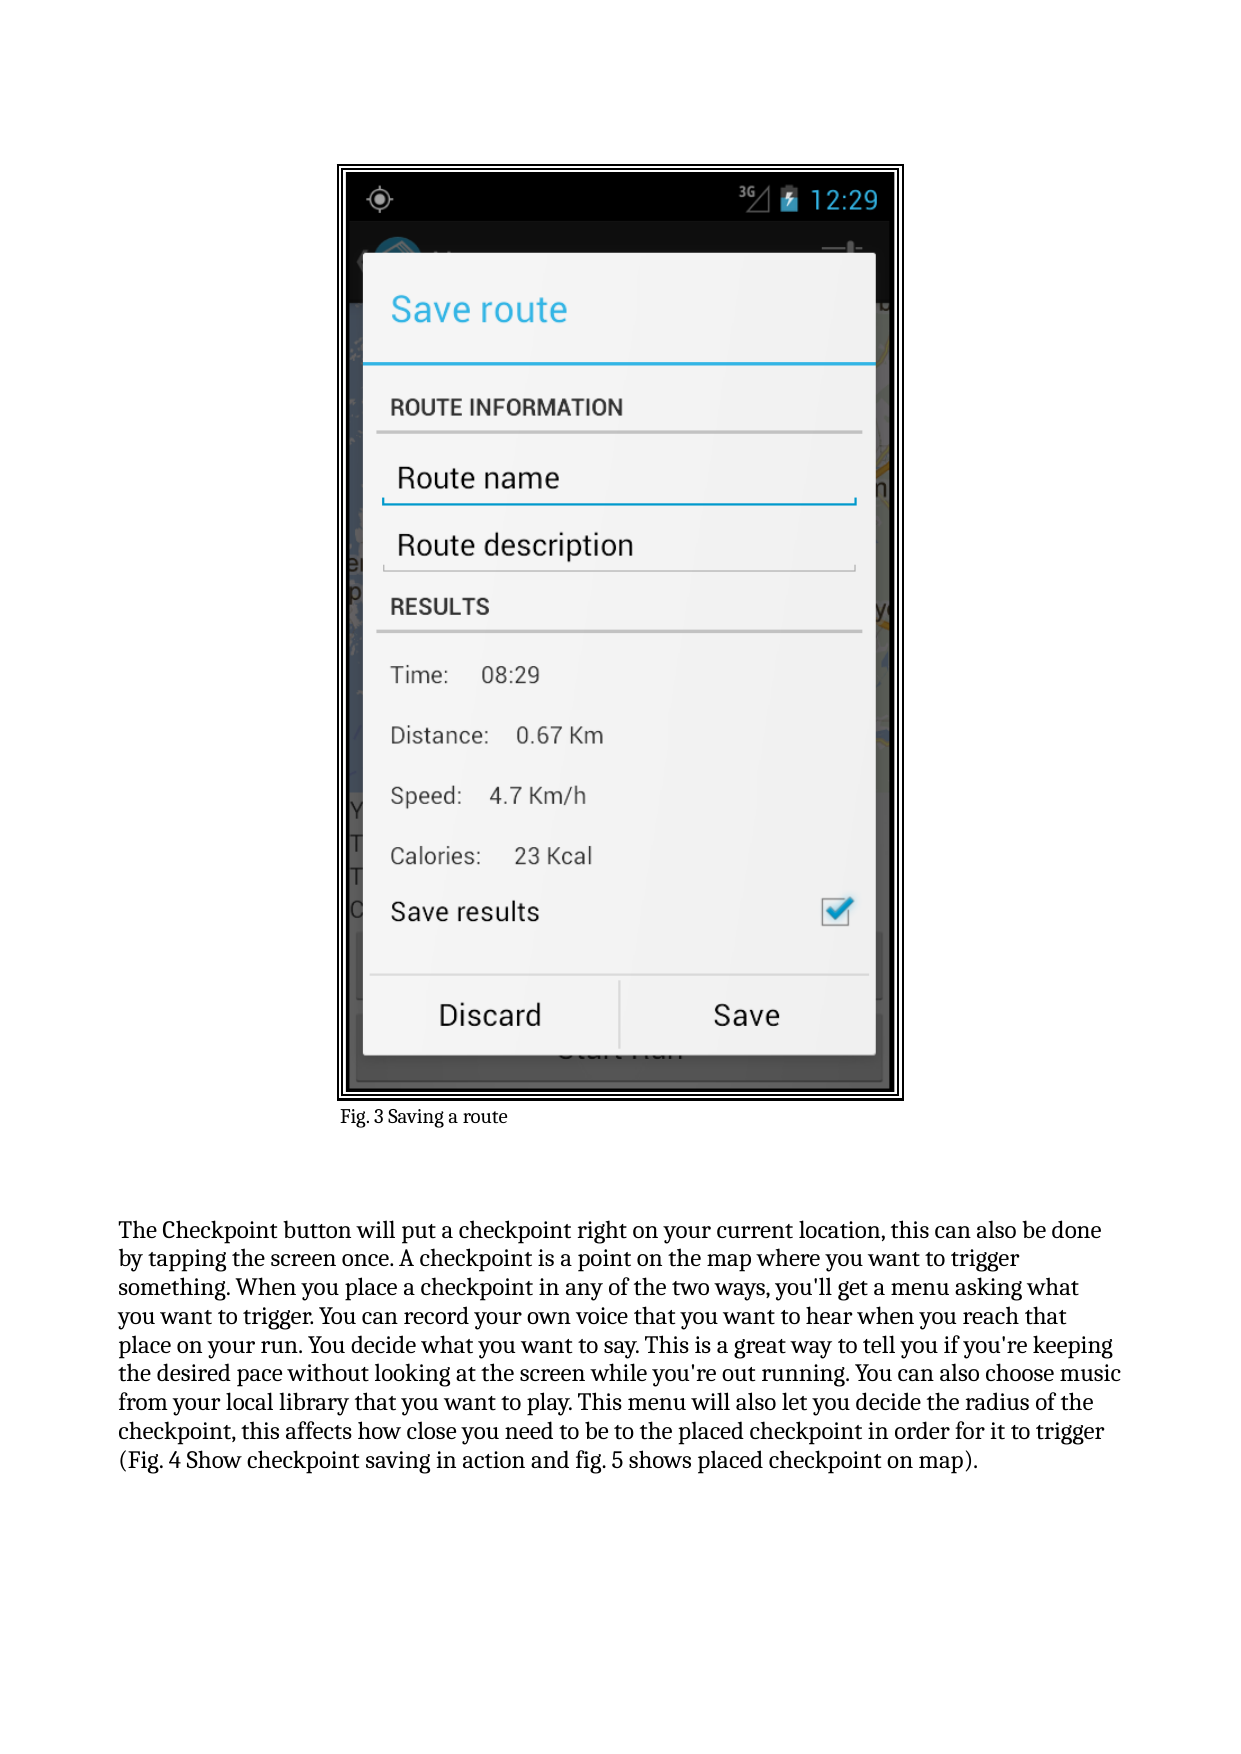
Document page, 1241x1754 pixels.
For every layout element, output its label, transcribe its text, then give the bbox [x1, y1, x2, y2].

text Fig. 3 Saving a route [118, 147, 1122, 1129]
picture [345, 172, 895, 1092]
text The Checkpoint button will put a checkpoint right on your current location, this can also be done by tapping the screen once. A checkpoint is a point on the map where you want to trigger something. When you place a checkpoint in any of the two ways, you'll get a menu asking what you want to trigger. You can record your own voice that you want to hear when you reach that place on your run. You decide what you want to say. This is a great way to tell you if you're keeping the desired pace without looking at the screen while you're out running. You can also choose music from your local library that you want to play. This menu will also let you decide the radius of the checkpoint, this affects how close you need to be to the placed checkpoint in order for it to trigger (Fig. 4 Show checkpoint saving in action and fig. 5 shows placed checkpoint on map). [118, 1216, 1122, 1474]
